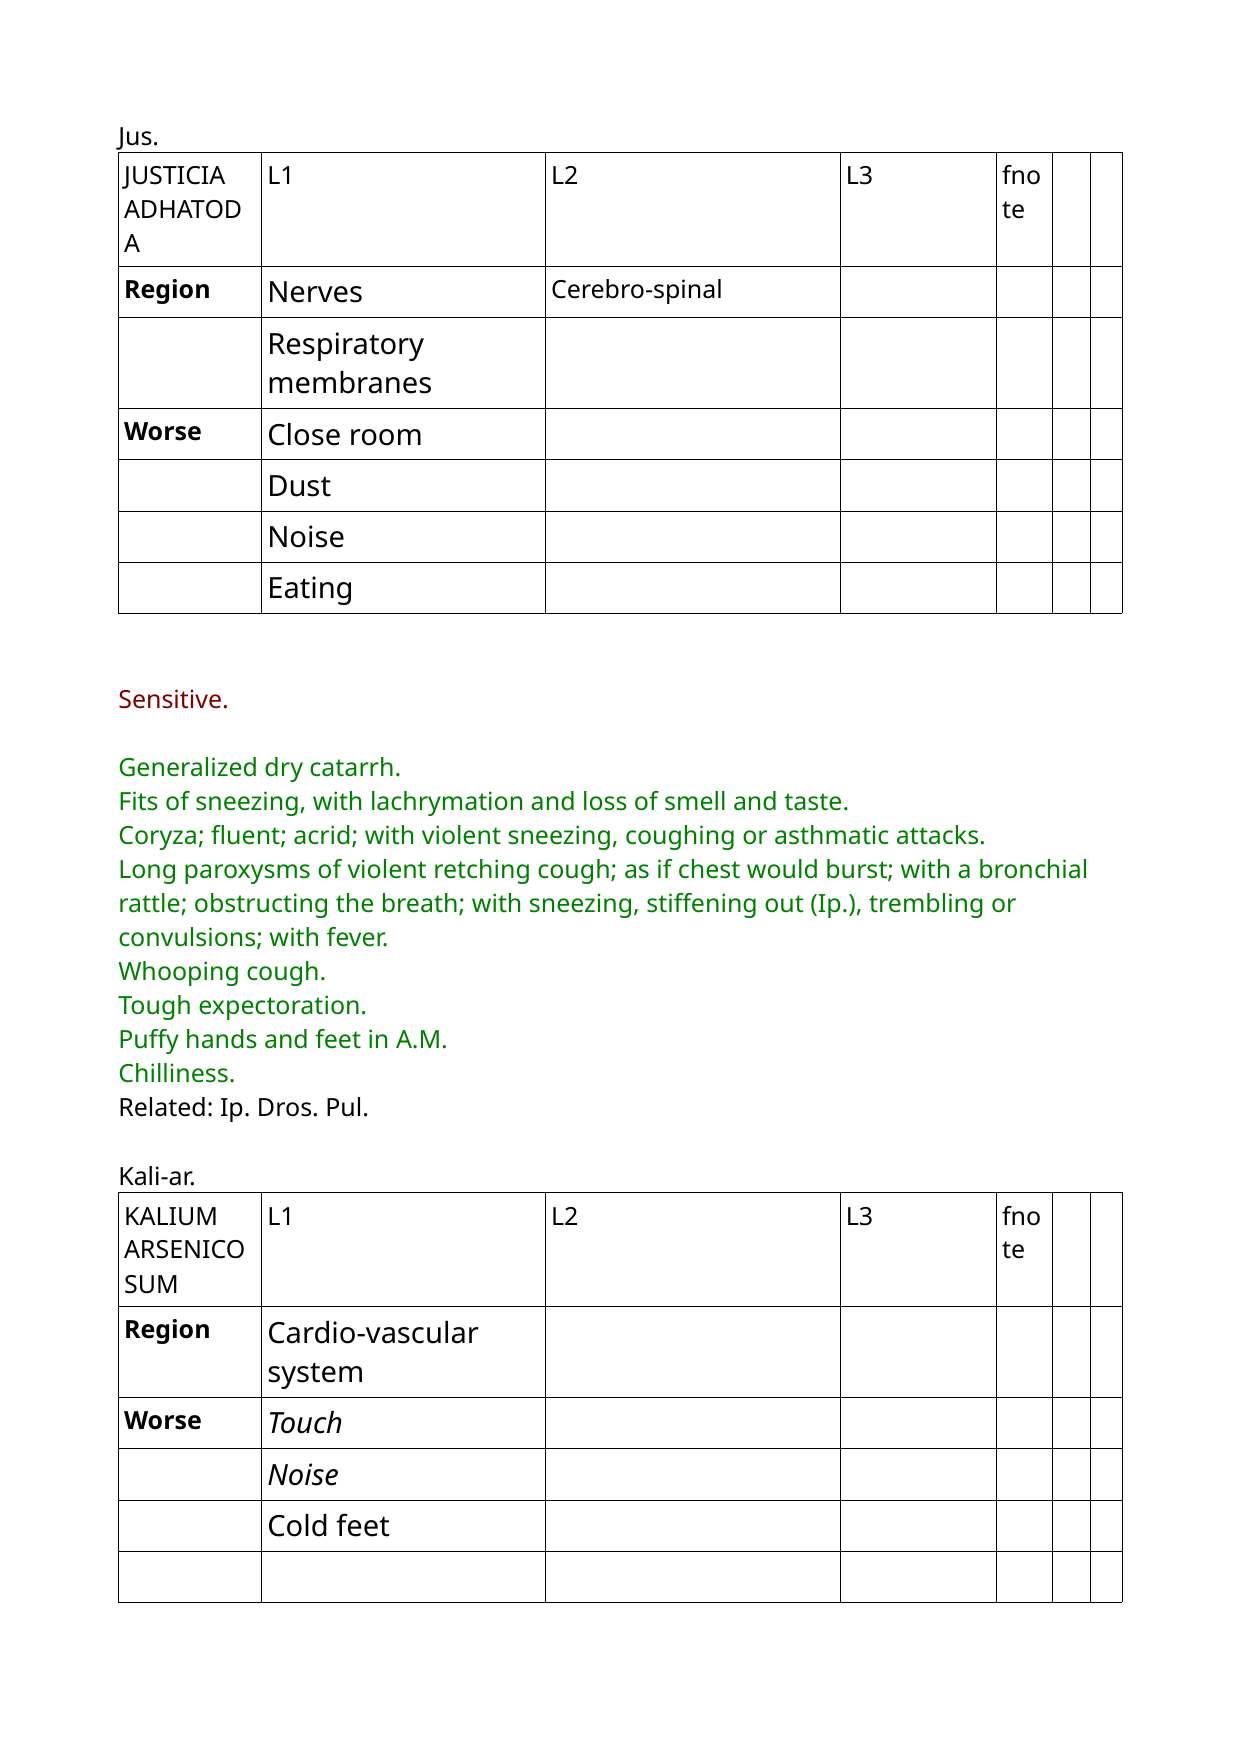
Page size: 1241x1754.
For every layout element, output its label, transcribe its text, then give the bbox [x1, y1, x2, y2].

table_cell [119, 318, 261, 408]
table_cell [546, 512, 840, 562]
table_cell [1053, 1398, 1090, 1448]
table_cell [841, 563, 996, 613]
table_cell [1053, 1501, 1090, 1551]
table_cell [1053, 267, 1090, 317]
table_cell Respiratory membranes [262, 318, 545, 408]
table_cell Eating [262, 563, 545, 613]
table_cell [546, 1552, 840, 1602]
table_cell [1053, 563, 1090, 613]
table_header L2 [546, 1193, 840, 1306]
table_cell Noise [262, 1449, 545, 1499]
table_cell Cardio-vascular system [262, 1307, 545, 1397]
table_cell [997, 1398, 1052, 1448]
text Jus. [118, 118, 1122, 152]
table_header L1 [262, 153, 545, 266]
table_header L3 [841, 153, 996, 266]
table_cell Worse [119, 409, 261, 459]
table_cell [1091, 1307, 1122, 1397]
table_cell [997, 318, 1052, 408]
text Whooping cough. [118, 954, 1122, 988]
table_cell [119, 460, 261, 511]
table_cell [997, 1449, 1052, 1499]
table_cell [997, 267, 1052, 317]
table_header JUSTICIA ADHATODA [119, 153, 261, 266]
table_cell [841, 318, 996, 408]
table_cell [841, 409, 996, 459]
table_cell [841, 267, 996, 317]
table_cell Nerves [262, 267, 545, 317]
table_header L1 [262, 1193, 545, 1306]
table_cell [119, 1552, 261, 1602]
table_cell [841, 1449, 996, 1499]
table_header L3 [841, 1193, 996, 1306]
table_cell [841, 1307, 996, 1397]
table_cell Noise [262, 512, 545, 562]
text Coryza; fluent; acrid; with violent sneezing, coughing or asthmatic attacks. [118, 818, 1122, 852]
table_cell [546, 318, 840, 408]
table_cell [997, 460, 1052, 511]
table_cell [1091, 1449, 1122, 1499]
table_cell Cerebro-spinal [546, 267, 840, 317]
table_cell [1053, 1449, 1090, 1499]
table_cell [997, 563, 1052, 613]
table_cell [841, 512, 996, 562]
table_cell [1091, 460, 1122, 511]
table_cell Region [119, 267, 261, 317]
table_cell Dust [262, 460, 545, 511]
text Tough expectoration. [118, 988, 1122, 1022]
text Sensitive. [118, 681, 1122, 715]
text Fits of sneezing, with lachrymation and loss of smell and taste. [118, 783, 1122, 818]
table_cell [1053, 512, 1090, 562]
table_cell [546, 1307, 840, 1397]
table_cell [546, 460, 840, 511]
table_cell [1053, 409, 1090, 459]
table_cell [546, 1501, 840, 1551]
table_cell Touch [262, 1398, 545, 1448]
table_cell [997, 1552, 1052, 1602]
table_cell [546, 409, 840, 459]
table_cell [997, 512, 1052, 562]
table_header [1091, 1193, 1122, 1306]
table_cell [119, 1449, 261, 1499]
table_cell [997, 1501, 1052, 1551]
table_cell Region [119, 1307, 261, 1397]
table_cell Worse [119, 1398, 261, 1448]
table_cell [1091, 512, 1122, 562]
table_header KALIUM ARSENICOSUM [119, 1193, 261, 1306]
table_header fnote [997, 153, 1052, 266]
table_header [1053, 1193, 1090, 1306]
table_cell [119, 563, 261, 613]
table_cell [262, 1552, 545, 1602]
text Related: Ip. Dros. Pul. [118, 1090, 1122, 1124]
table_header [1091, 153, 1122, 266]
table_header [1053, 153, 1090, 266]
table_cell [1091, 1552, 1122, 1602]
text Kali-ar. [118, 1158, 1122, 1192]
table_cell [1091, 563, 1122, 613]
table_cell Close room [262, 409, 545, 459]
table_cell [119, 512, 261, 562]
table_cell [1053, 460, 1090, 511]
table_cell [1091, 1398, 1122, 1448]
text Chilliness. [118, 1056, 1122, 1090]
table_cell [1091, 267, 1122, 317]
table_cell [841, 1501, 996, 1551]
table_cell [1053, 318, 1090, 408]
table_cell [546, 1398, 840, 1448]
table_header L2 [546, 153, 840, 266]
text Generalized dry catarrh. [118, 749, 1122, 783]
table_cell [997, 1307, 1052, 1397]
table_cell [1091, 318, 1122, 408]
text Long paroxysms of violent retching cough; as if chest would burst; with a bronchial rattle; obstructing the breath; with sneezing, stiffening out (Ip.), trembling or convulsions; with fever. [118, 852, 1122, 954]
text Puffy hands and feet in A.M. [118, 1022, 1122, 1056]
table_cell [1091, 409, 1122, 459]
table_cell [1091, 1501, 1122, 1551]
table_cell [1053, 1552, 1090, 1602]
table_cell [841, 460, 996, 511]
table_cell Cold feet [262, 1501, 545, 1551]
table_cell [546, 563, 840, 613]
table_cell [841, 1552, 996, 1602]
table_cell [119, 1501, 261, 1551]
table_cell [1053, 1307, 1090, 1397]
table_cell [997, 409, 1052, 459]
table_cell [546, 1449, 840, 1499]
table_cell [841, 1398, 996, 1448]
table_header fnote [997, 1193, 1052, 1306]
